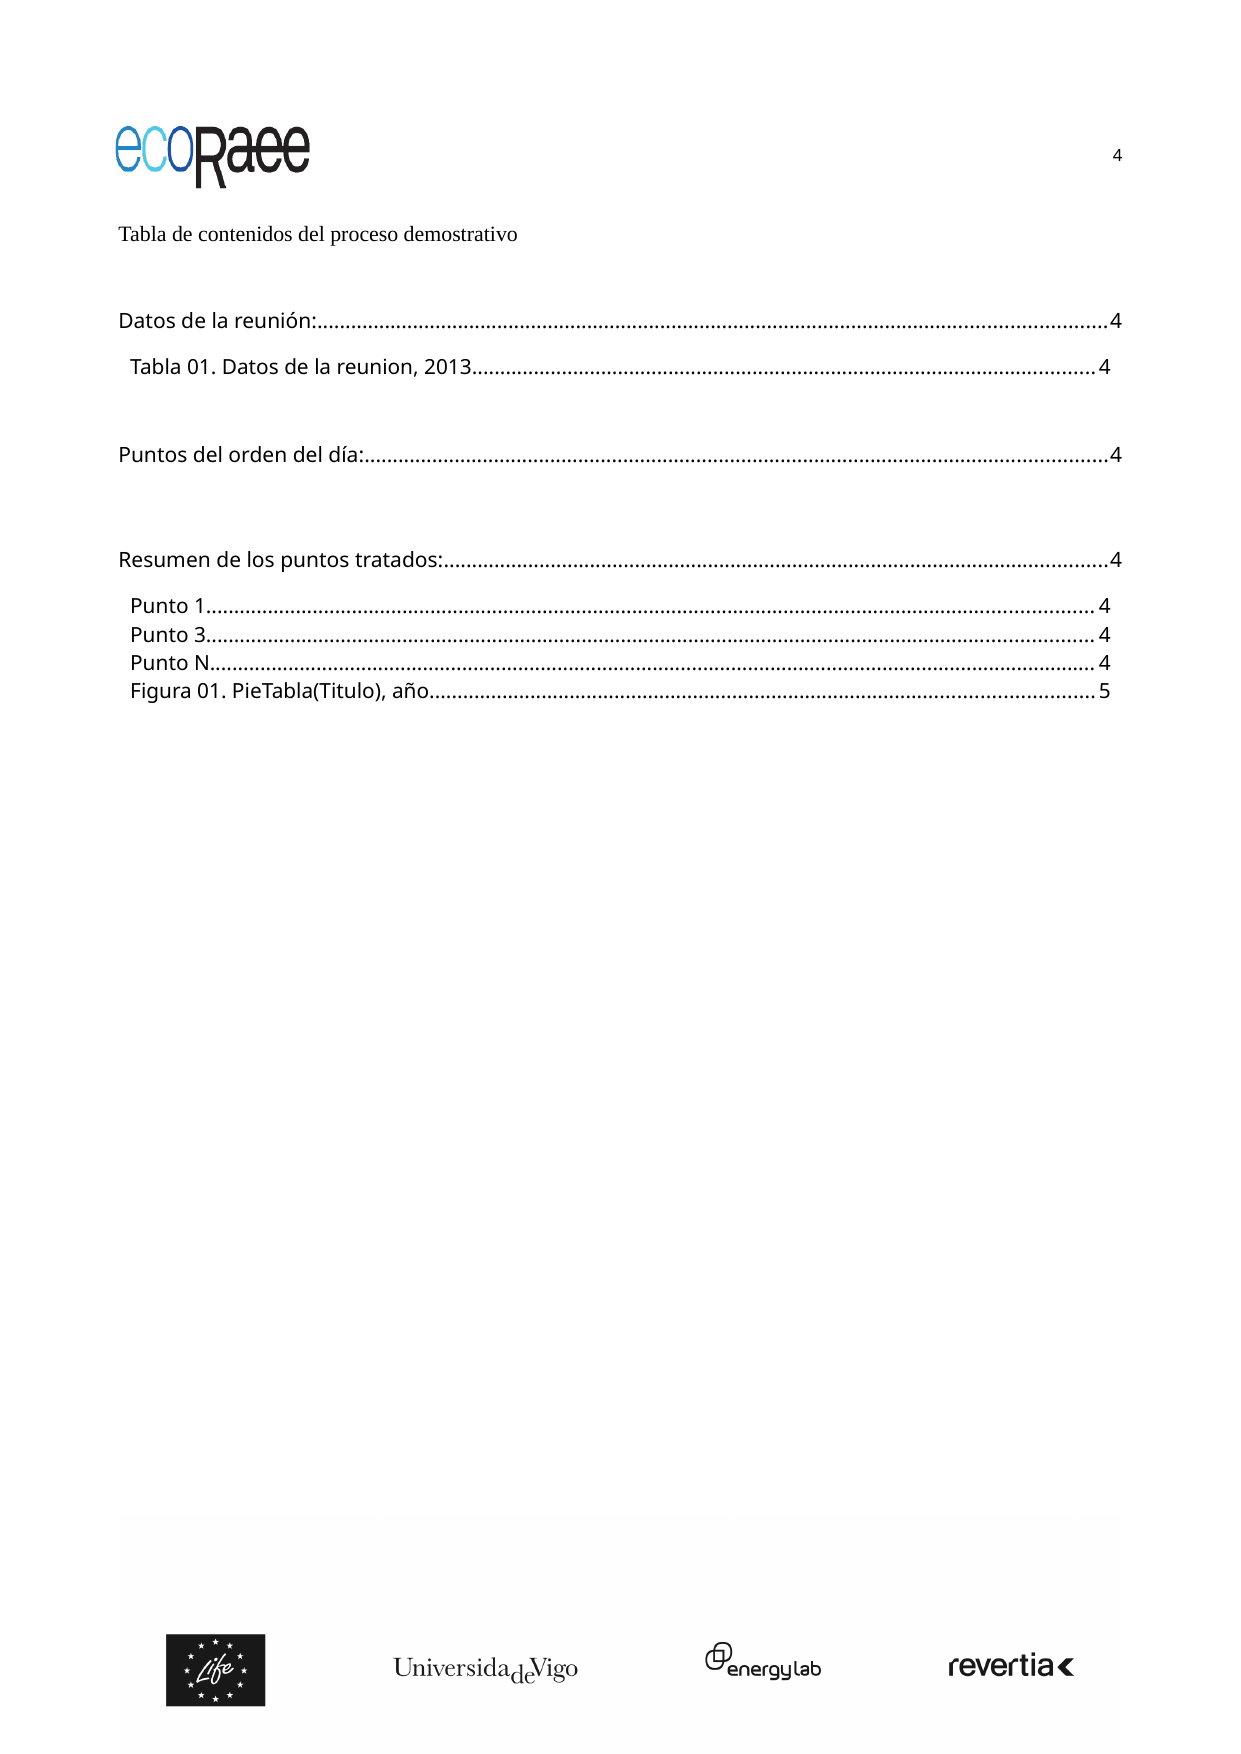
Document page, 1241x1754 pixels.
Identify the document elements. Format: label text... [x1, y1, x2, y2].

text Puntos del orden del día: 4 [118, 439, 1122, 468]
text Tabla 01. Datos de la reunion, 2013 4 [118, 352, 1122, 381]
text Datos de la reunión: 4 [118, 306, 1122, 334]
text Tabla de contenidos del proceso demostrativo [118, 221, 1122, 247]
picture [118, 1514, 1123, 1754]
picture [114, 124, 311, 190]
text Figura 01. PieTabla(Titulo), año 5 [118, 677, 1122, 705]
text Punto 3. 4 [118, 620, 1122, 648]
text Punto N. 4 [118, 648, 1122, 677]
text Resumen de los puntos tratados: 4 [118, 545, 1122, 574]
text Punto 1. 4 [118, 591, 1122, 620]
